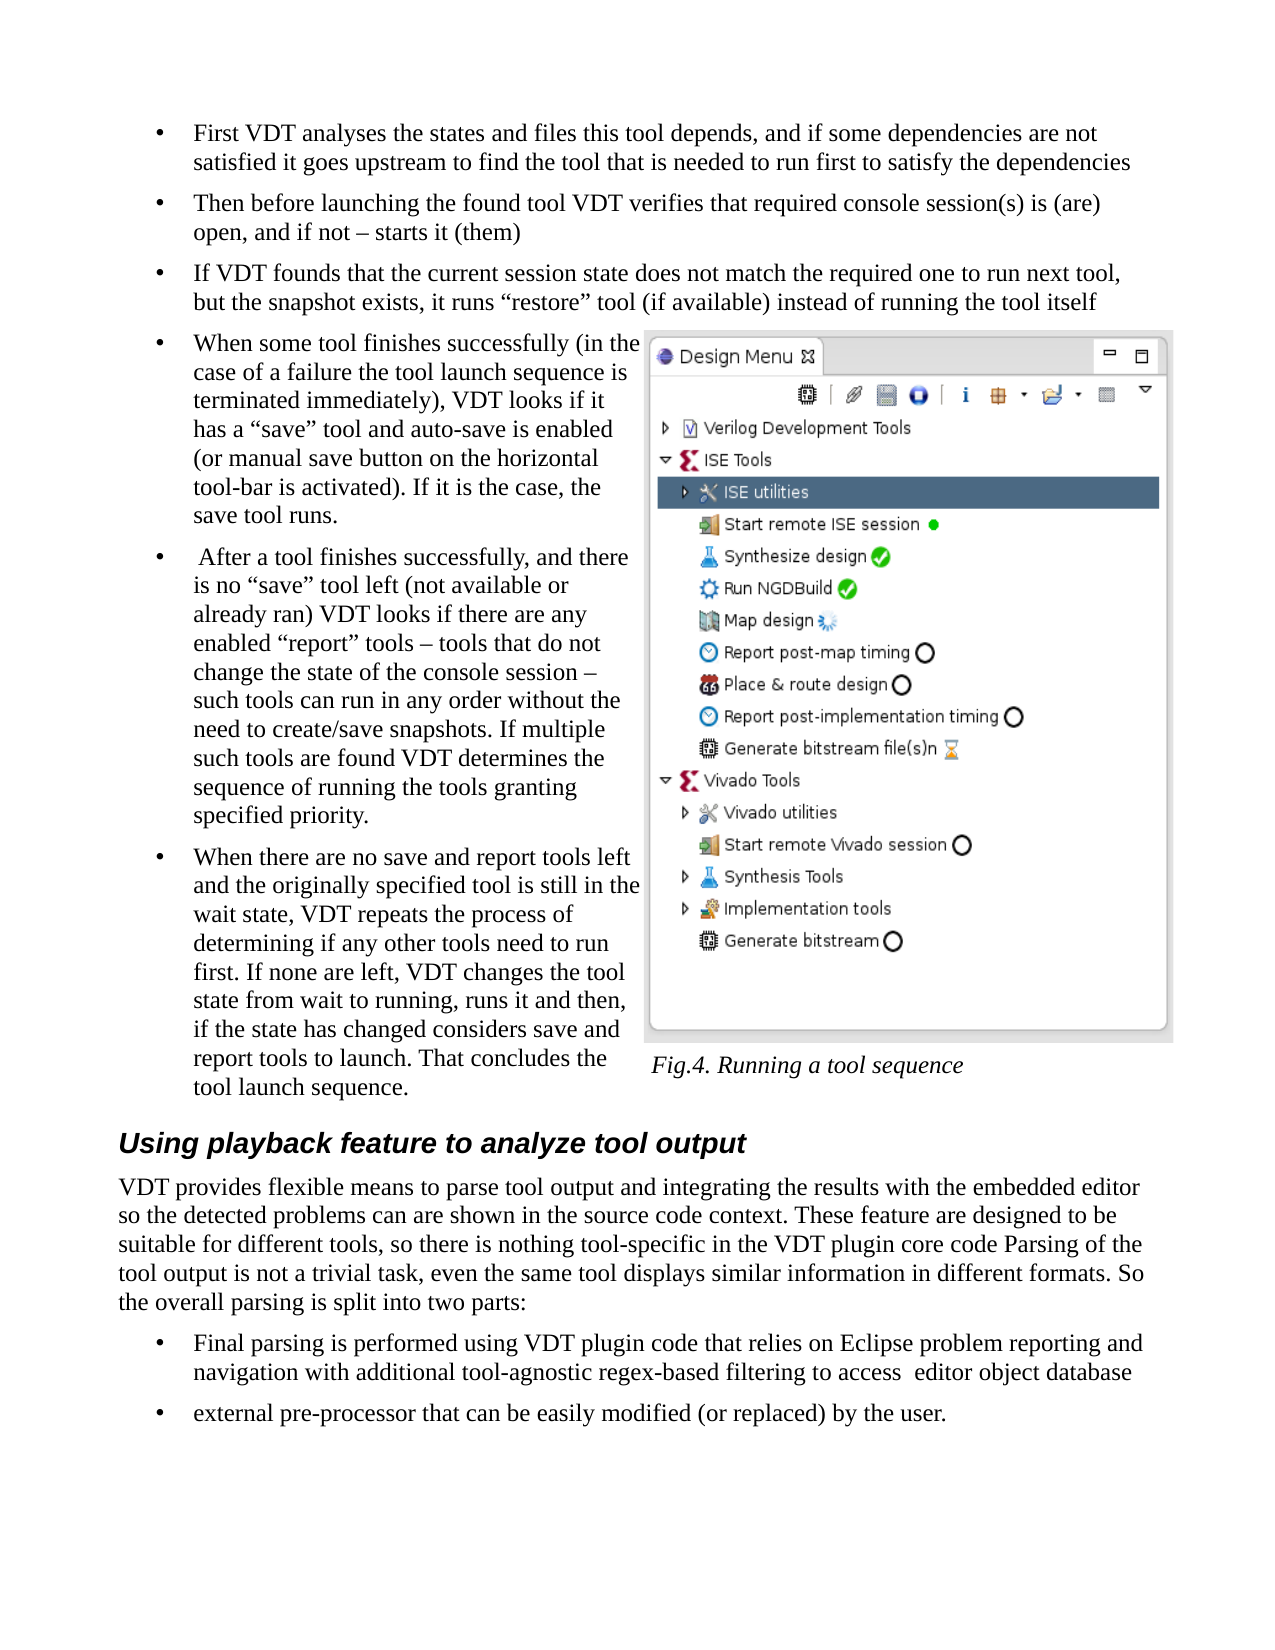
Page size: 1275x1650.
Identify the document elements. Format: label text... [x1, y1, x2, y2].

subtitle Using playback feature to analyze tool output [118, 1126, 1157, 1159]
list If VDT founds that the current session state does not match the required one to run next tool, but the snapshot exists, it runs “restore” tool (if available) instead of running the tool itself [156, 258, 1157, 316]
picture [643, 330, 1174, 1043]
list external pre-processor that can be easily modified (or replaced) by the user. [156, 1398, 1157, 1427]
list After a tool finishes successfully, and there is no “save” tool left (not available or already ran) VDT looks if there are any enabled “report” tools – tools that do not change the state of the console session – such tools can run in any order without the need to create/save snapshots. If multiple such tools are found VDT determines the sequence of running the tools granting specified priority. [156, 542, 643, 829]
list When some tool finishes successfully (in the case of a failure the tool launch sequence is terminated immediately), VDT looks if it has a “save” tool and auto-save is enabled (or manual save button on the horizontal tool-bar is activated). If it is the case, the save tool runs. [156, 328, 1157, 529]
list Final parsing is performed using VDT plugin code that relies on Eclipse problem reporting and navigation with additional tool-agnostic regex-based filtering to access editor object database [156, 1328, 1157, 1385]
list Then before launching the found tool VDT verifies that required console session(s) is (are) open, and if not – starts it (them) [156, 188, 1157, 246]
list Fig.4. Running a tool sequence [651, 1051, 1169, 1079]
list First VDT analyses the states and files this tool depends, and if some dependencies are not satisfied it goes upstream to find the tool that is needed to run first to satisfy the dependencies [156, 118, 1157, 176]
list When there are no save and report tools left and the originally specified tool is still in the wait state, VDT repeats the process of determining if any other tools need to run first. If none are left, VDT changes the tool state from wait to running, runs it and then, if the state has changed considers save and report tools to launch. That concludes the tool launch sequence. [156, 842, 1169, 1101]
text VDT provides flexible means to parse tool output and integrating the results with the embedded editor so the detected problems can are shown in the source code context. These feature are designed to be suitable for different tools, so there is nothing tool-specific in the VDT plugin core code Parsing of the tool output is not a trivial task, even the same tool displays similar information in different formats. So the overall parsing is split into two parts: [118, 1172, 1157, 1315]
